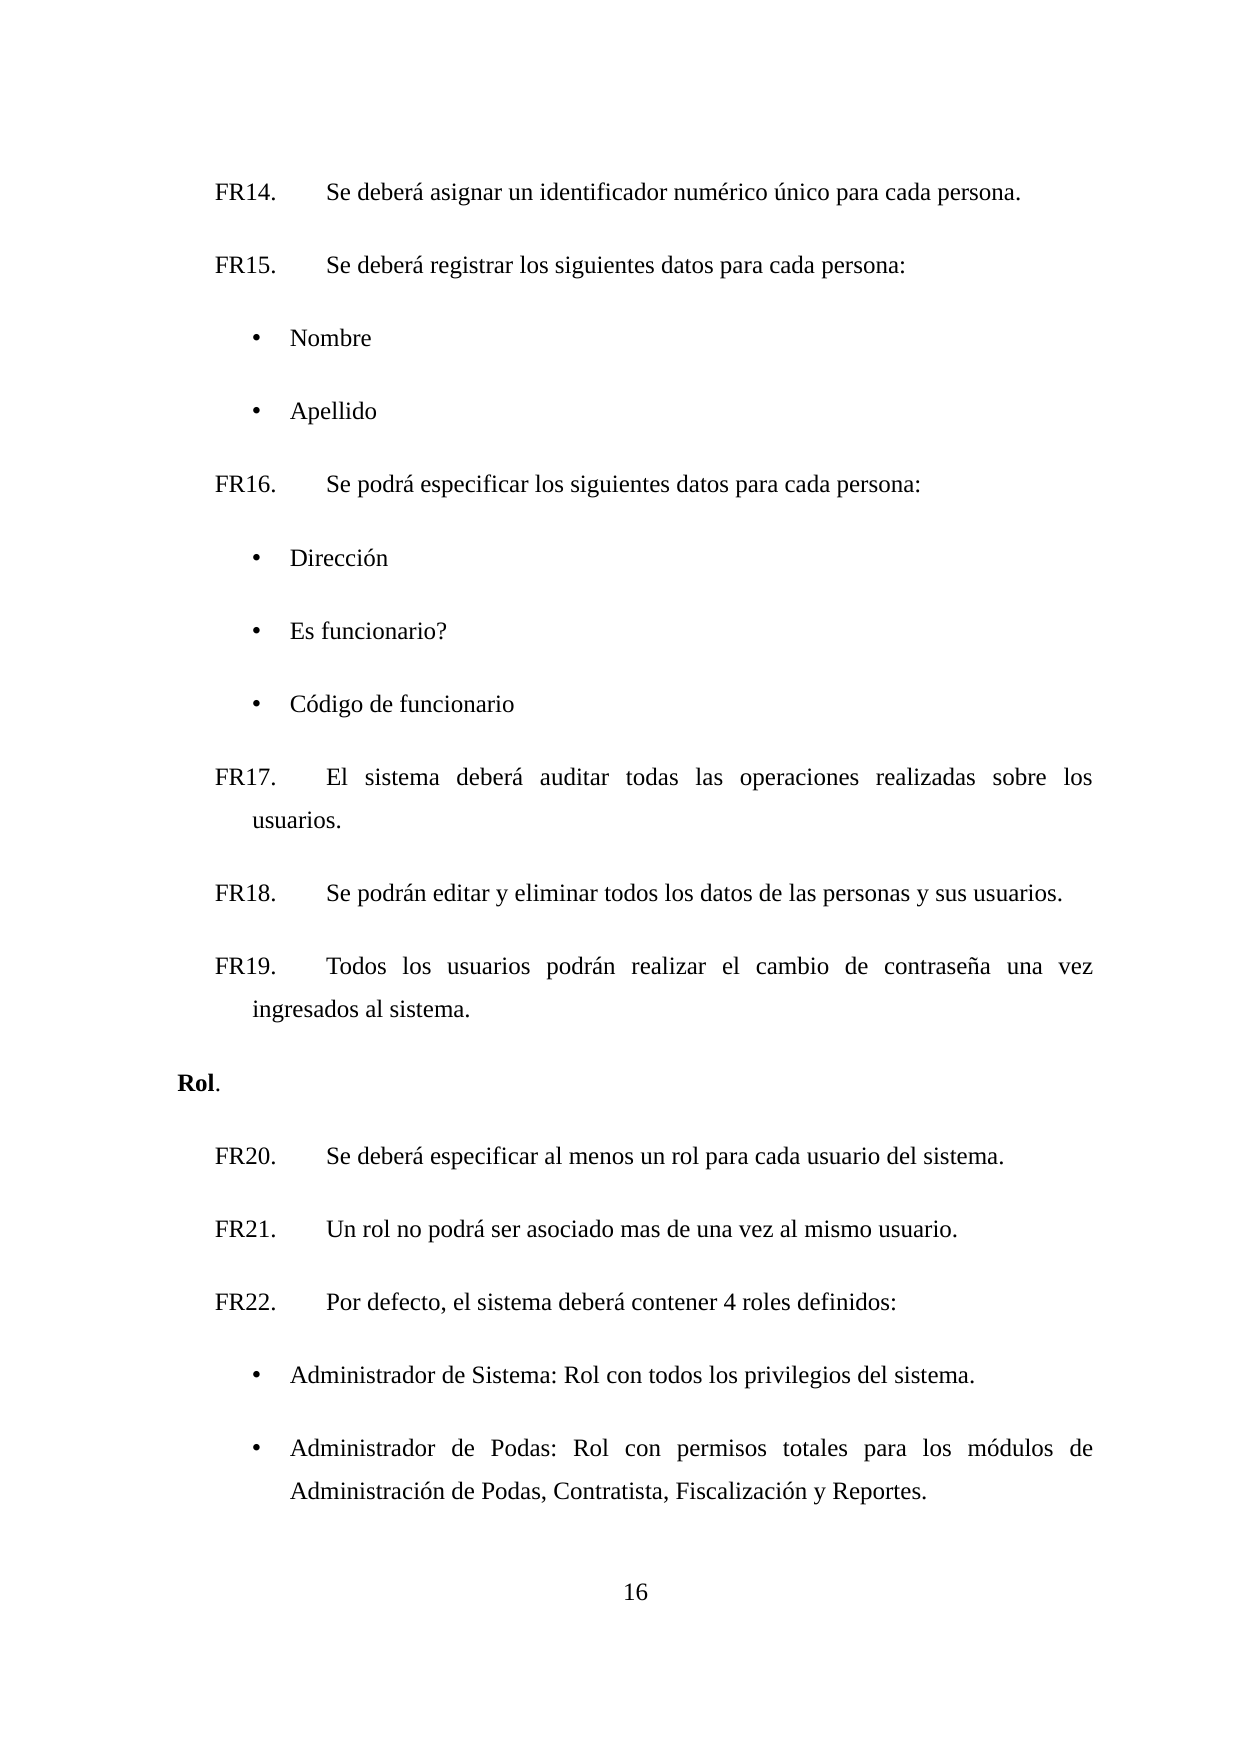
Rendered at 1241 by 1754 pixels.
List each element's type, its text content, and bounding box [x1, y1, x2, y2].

list Un rol no podrá ser asociado mas de una vez al mismo usuario. [214, 1214, 1093, 1243]
list Se podrá especificar los siguientes datos para cada persona: [214, 469, 1093, 498]
list Administrador de Podas: Rol con permisos totales para los módulos de Administración de Podas, Contratista, Fiscalización y Reportes. [252, 1433, 1093, 1505]
list Todos los usuarios podrán realizar el cambio de contraseña una vez ingresados al sistema. [214, 951, 1093, 1023]
text Rol. [175, 1068, 1093, 1096]
list Administrador de Sistema: Rol con todos los privilegios del sistema. [252, 1360, 1093, 1389]
list Es funcionario? [252, 616, 1093, 644]
list El sistema deberá auditar todas las operaciones realizadas sobre los usuarios. [214, 762, 1093, 834]
list Nombre [252, 323, 1093, 352]
list Se deberá especificar al menos un rol para cada usuario del sistema. [214, 1141, 1093, 1169]
list Se deberá asignar un identificador numérico único para cada persona. [214, 177, 1093, 206]
list Código de funcionario [252, 689, 1093, 718]
list Dirección [252, 543, 1093, 571]
list Se podrán editar y eliminar todos los datos de las personas y sus usuarios. [214, 878, 1093, 907]
list Por defecto, el sistema deberá contener 4 roles definidos: [214, 1287, 1093, 1316]
list Se deberá registrar los siguientes datos para cada persona: [214, 250, 1093, 279]
list Apellido [252, 396, 1093, 425]
